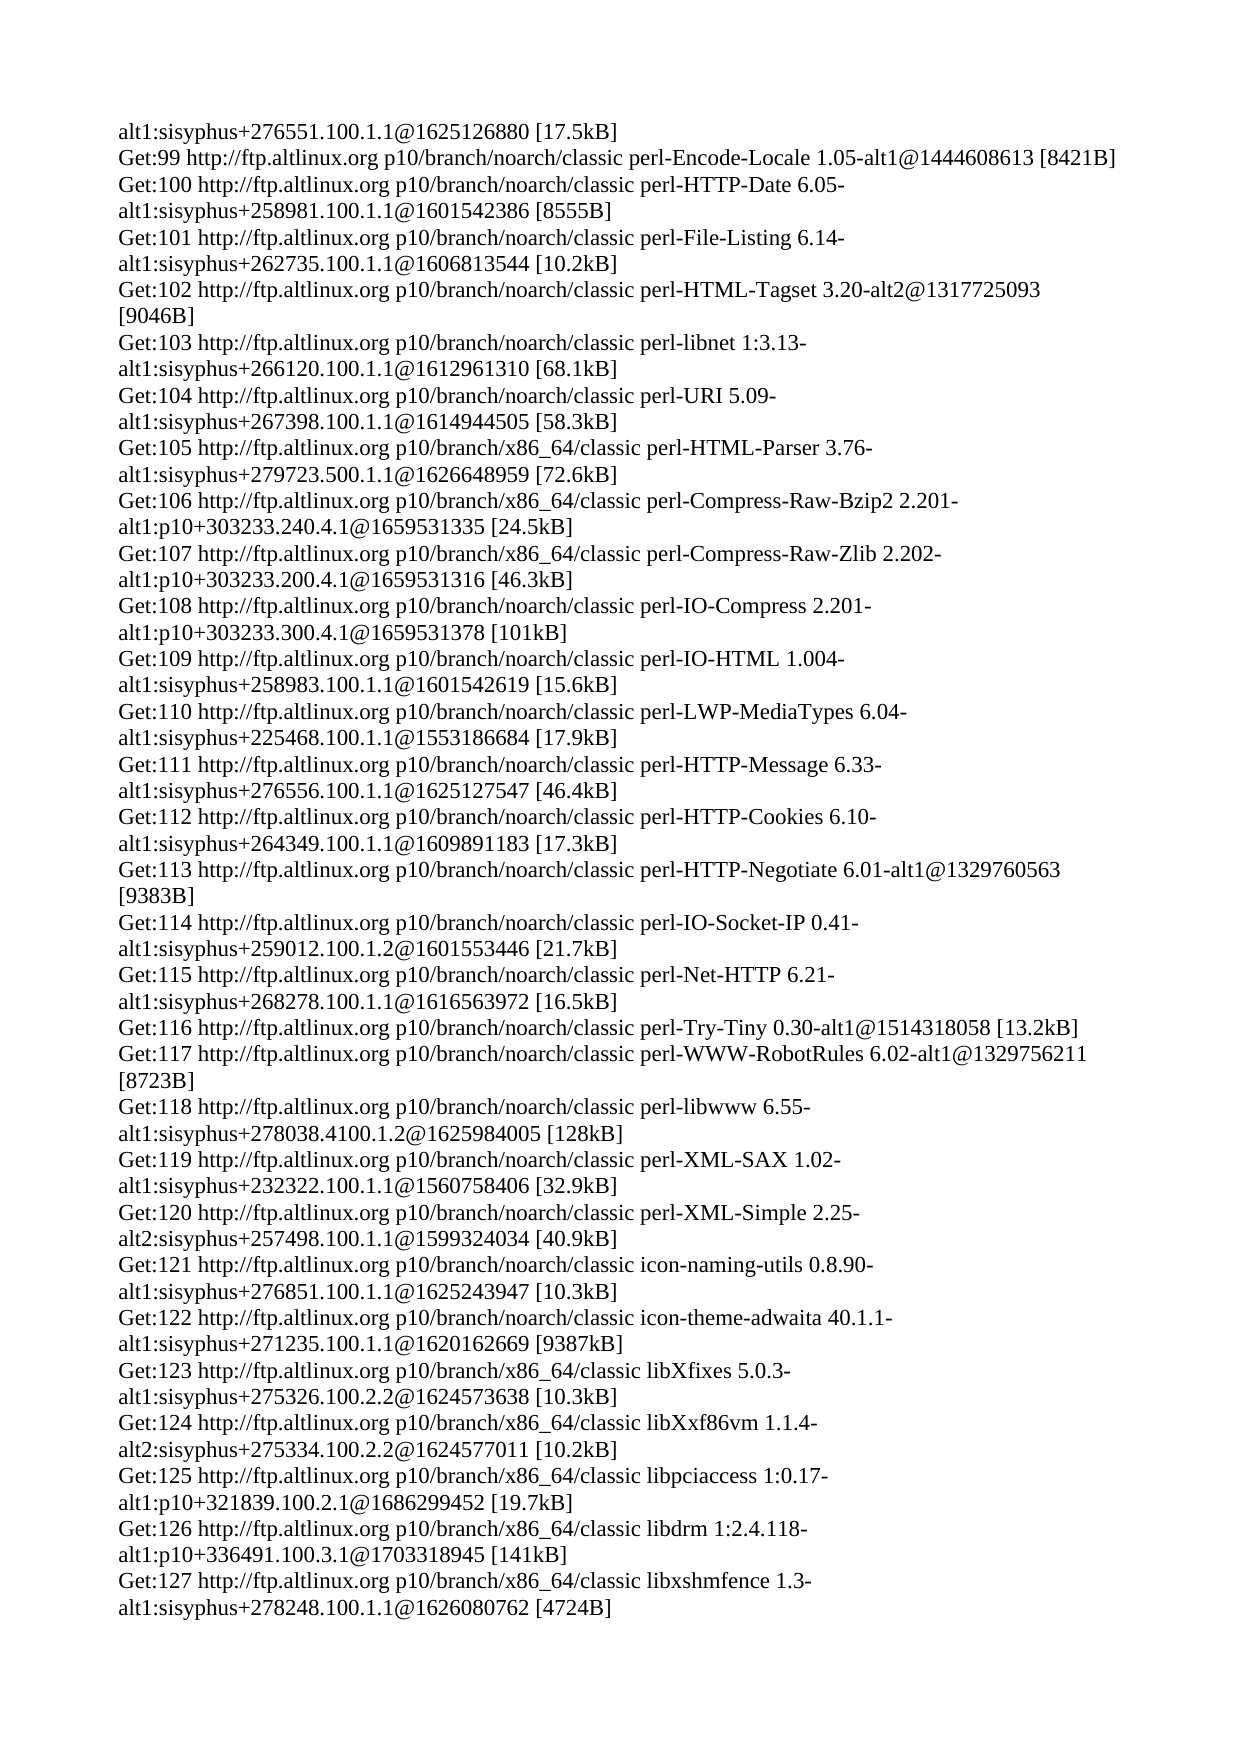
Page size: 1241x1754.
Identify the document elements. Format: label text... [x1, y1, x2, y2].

text alt1:sisyphus+276551.100.1.1@1625126880 [17.5kB] [118, 118, 1122, 144]
text Get:124 http://ftp.altlinux.org p10/branch/x86_64/classic libXxf86vm 1.1.4-alt2:sisyphus+275334.100.2.2@1624577011 [10.2kB] [118, 1409, 1122, 1462]
text Get:122 http://ftp.altlinux.org p10/branch/noarch/classic icon-theme-adwaita 40.1.1-alt1:sisyphus+271235.100.1.1@1620162669 [9387kB] [118, 1304, 1122, 1357]
text Get:123 http://ftp.altlinux.org p10/branch/x86_64/classic libXfixes 5.0.3-alt1:sisyphus+275326.100.2.2@1624573638 [10.3kB] [118, 1357, 1122, 1409]
text Get:106 http://ftp.altlinux.org p10/branch/x86_64/classic perl-Compress-Raw-Bzip2 2.201-alt1:p10+303233.240.4.1@1659531335 [24.5kB] [118, 487, 1122, 540]
text Get:118 http://ftp.altlinux.org p10/branch/noarch/classic perl-libwww 6.55-alt1:sisyphus+278038.4100.1.2@1625984005 [128kB] [118, 1093, 1122, 1146]
text Get:111 http://ftp.altlinux.org p10/branch/noarch/classic perl-HTTP-Message 6.33-alt1:sisyphus+276556.100.1.1@1625127547 [46.4kB] [118, 751, 1122, 803]
text Get:107 http://ftp.altlinux.org p10/branch/x86_64/classic perl-Compress-Raw-Zlib 2.202-alt1:p10+303233.200.4.1@1659531316 [46.3kB] [118, 540, 1122, 592]
text Get:108 http://ftp.altlinux.org p10/branch/noarch/classic perl-IO-Compress 2.201-alt1:p10+303233.300.4.1@1659531378 [101kB] [118, 592, 1122, 645]
text Get:114 http://ftp.altlinux.org p10/branch/noarch/classic perl-IO-Socket-IP 0.41-alt1:sisyphus+259012.100.1.2@1601553446 [21.7kB] [118, 909, 1122, 961]
text Get:120 http://ftp.altlinux.org p10/branch/noarch/classic perl-XML-Simple 2.25-alt2:sisyphus+257498.100.1.1@1599324034 [40.9kB] [118, 1199, 1122, 1251]
text Get:116 http://ftp.altlinux.org p10/branch/noarch/classic perl-Try-Tiny 0.30-alt1@1514318058 [13.2kB] [118, 1014, 1122, 1041]
text Get:110 http://ftp.altlinux.org p10/branch/noarch/classic perl-LWP-MediaTypes 6.04-alt1:sisyphus+225468.100.1.1@1553186684 [17.9kB] [118, 698, 1122, 751]
text Get:102 http://ftp.altlinux.org p10/branch/noarch/classic perl-HTML-Tagset 3.20-alt2@1317725093 [9046B] [118, 276, 1122, 329]
text Get:115 http://ftp.altlinux.org p10/branch/noarch/classic perl-Net-HTTP 6.21-alt1:sisyphus+268278.100.1.1@1616563972 [16.5kB] [118, 961, 1122, 1014]
text Get:119 http://ftp.altlinux.org p10/branch/noarch/classic perl-XML-SAX 1.02-alt1:sisyphus+232322.100.1.1@1560758406 [32.9kB] [118, 1146, 1122, 1199]
text Get:105 http://ftp.altlinux.org p10/branch/x86_64/classic perl-HTML-Parser 3.76-alt1:sisyphus+279723.500.1.1@1626648959 [72.6kB] [118, 434, 1122, 487]
text Get:109 http://ftp.altlinux.org p10/branch/noarch/classic perl-IO-HTML 1.004-alt1:sisyphus+258983.100.1.1@1601542619 [15.6kB] [118, 645, 1122, 698]
text Get:126 http://ftp.altlinux.org p10/branch/x86_64/classic libdrm 1:2.4.118-alt1:p10+336491.100.3.1@1703318945 [141kB] [118, 1515, 1122, 1568]
text Get:117 http://ftp.altlinux.org p10/branch/noarch/classic perl-WWW-RobotRules 6.02-alt1@1329756211 [8723B] [118, 1041, 1122, 1093]
text Get:99 http://ftp.altlinux.org p10/branch/noarch/classic perl-Encode-Locale 1.05-alt1@1444608613 [8421B] [118, 144, 1122, 171]
text Get:103 http://ftp.altlinux.org p10/branch/noarch/classic perl-libnet 1:3.13-alt1:sisyphus+266120.100.1.1@1612961310 [68.1kB] [118, 329, 1122, 382]
text Get:101 http://ftp.altlinux.org p10/branch/noarch/classic perl-File-Listing 6.14-alt1:sisyphus+262735.100.1.1@1606813544 [10.2kB] [118, 223, 1122, 276]
text Get:127 http://ftp.altlinux.org p10/branch/x86_64/classic libxshmfence 1.3-alt1:sisyphus+278248.100.1.1@1626080762 [4724B] [118, 1568, 1122, 1620]
text Get:112 http://ftp.altlinux.org p10/branch/noarch/classic perl-HTTP-Cookies 6.10-alt1:sisyphus+264349.100.1.1@1609891183 [17.3kB] [118, 803, 1122, 856]
text Get:121 http://ftp.altlinux.org p10/branch/noarch/classic icon-naming-utils 0.8.90-alt1:sisyphus+276851.100.1.1@1625243947 [10.3kB] [118, 1251, 1122, 1304]
text Get:104 http://ftp.altlinux.org p10/branch/noarch/classic perl-URI 5.09-alt1:sisyphus+267398.100.1.1@1614944505 [58.3kB] [118, 382, 1122, 434]
text Get:125 http://ftp.altlinux.org p10/branch/x86_64/classic libpciaccess 1:0.17-alt1:p10+321839.100.2.1@1686299452 [19.7kB] [118, 1462, 1122, 1515]
text Get:100 http://ftp.altlinux.org p10/branch/noarch/classic perl-HTTP-Date 6.05-alt1:sisyphus+258981.100.1.1@1601542386 [8555B] [118, 171, 1122, 223]
text Get:113 http://ftp.altlinux.org p10/branch/noarch/classic perl-HTTP-Negotiate 6.01-alt1@1329760563 [9383B] [118, 856, 1122, 909]
